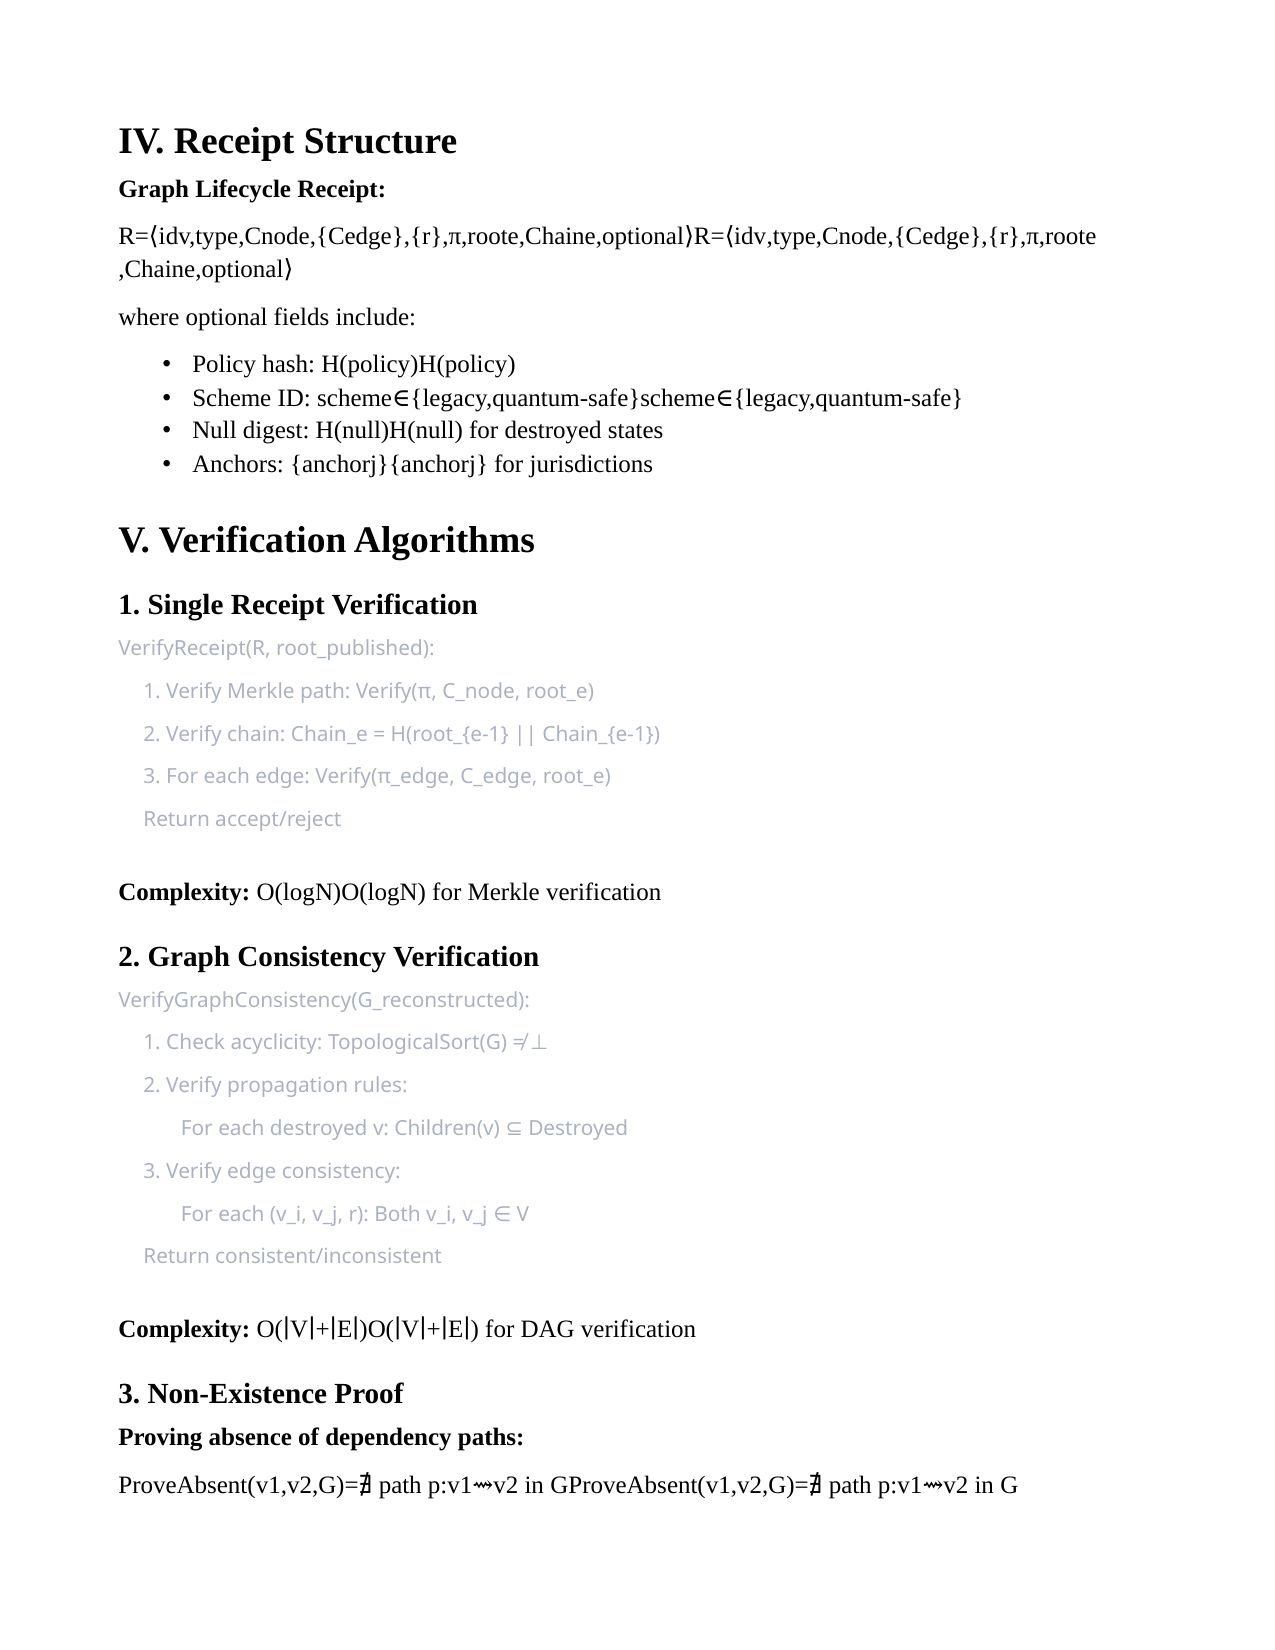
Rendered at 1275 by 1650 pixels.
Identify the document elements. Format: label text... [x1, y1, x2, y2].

list Anchors: {anchorj}{anchorj​} for jurisdictions [162, 449, 1157, 477]
list Policy hash: H(policy)H(policy) [162, 349, 1157, 378]
subtitle 3. Non-Existence Proof [118, 1376, 1157, 1409]
list Scheme ID: scheme∈{legacy,quantum-safe}scheme∈{legacy,quantum-safe} [162, 383, 1157, 411]
subtitle IV. Receipt Structure [118, 118, 1157, 161]
text For each destroyed v: Children(v) ⊆ Destroyed [118, 1113, 1157, 1142]
text 3. For each edge: Verify(π_edge, C_edge, root_e) [118, 762, 1157, 790]
text 3. Verify edge consistency: [118, 1156, 1157, 1184]
text Complexity: O(∣V∣+∣E∣)O(∣V∣+∣E∣) for DAG verification [118, 1314, 1157, 1343]
text Return consistent/inconsistent [118, 1242, 1157, 1270]
text 1. Check acyclicity: TopologicalSort(G) ≠ ⊥ [118, 1027, 1157, 1056]
subtitle 2. Graph Consistency Verification [118, 939, 1157, 972]
text ProveAbsent(v1,v2,G)=∄ path p:v1⇝v2 in GProveAbsent(v1​,v2​,G)=∄ path p:v1​⇝v2​ in G [118, 1470, 1157, 1498]
text 1. Verify Merkle path: Verify(π, C_node, root_e) [118, 676, 1157, 704]
text Return accept/reject [118, 804, 1157, 833]
subtitle V. Verification Algorithms [118, 517, 1157, 560]
text VerifyReceipt(R, root_published): [118, 633, 1157, 662]
text Proving absence of dependency paths: [118, 1422, 1157, 1451]
text 2. Verify chain: Chain_e = H(root_{e-1} || Chain_{e-1}) [118, 719, 1157, 747]
text 2. Verify propagation rules: [118, 1070, 1157, 1099]
text R=⟨idv,type,Cnode,{Cedge},{r},π,roote,Chaine,optional⟩R=⟨idv​,type,Cnode​,{Cedge​},{r},π,roote​,Chaine​,optional⟩ [118, 221, 1157, 283]
text VerifyGraphConsistency(G_reconstructed): [118, 985, 1157, 1013]
list Null digest: H(null)H(null) for destroyed states [162, 416, 1157, 444]
text where optional fields include: [118, 302, 1157, 331]
subtitle 1. Single Receipt Verification [118, 587, 1157, 621]
text Graph Lifecycle Receipt: [118, 174, 1157, 202]
text Complexity: O(log⁡N)O(logN) for Merkle verification [118, 877, 1157, 905]
text For each (v_i, v_j, r): Both v_i, v_j ∈ V [118, 1199, 1157, 1227]
